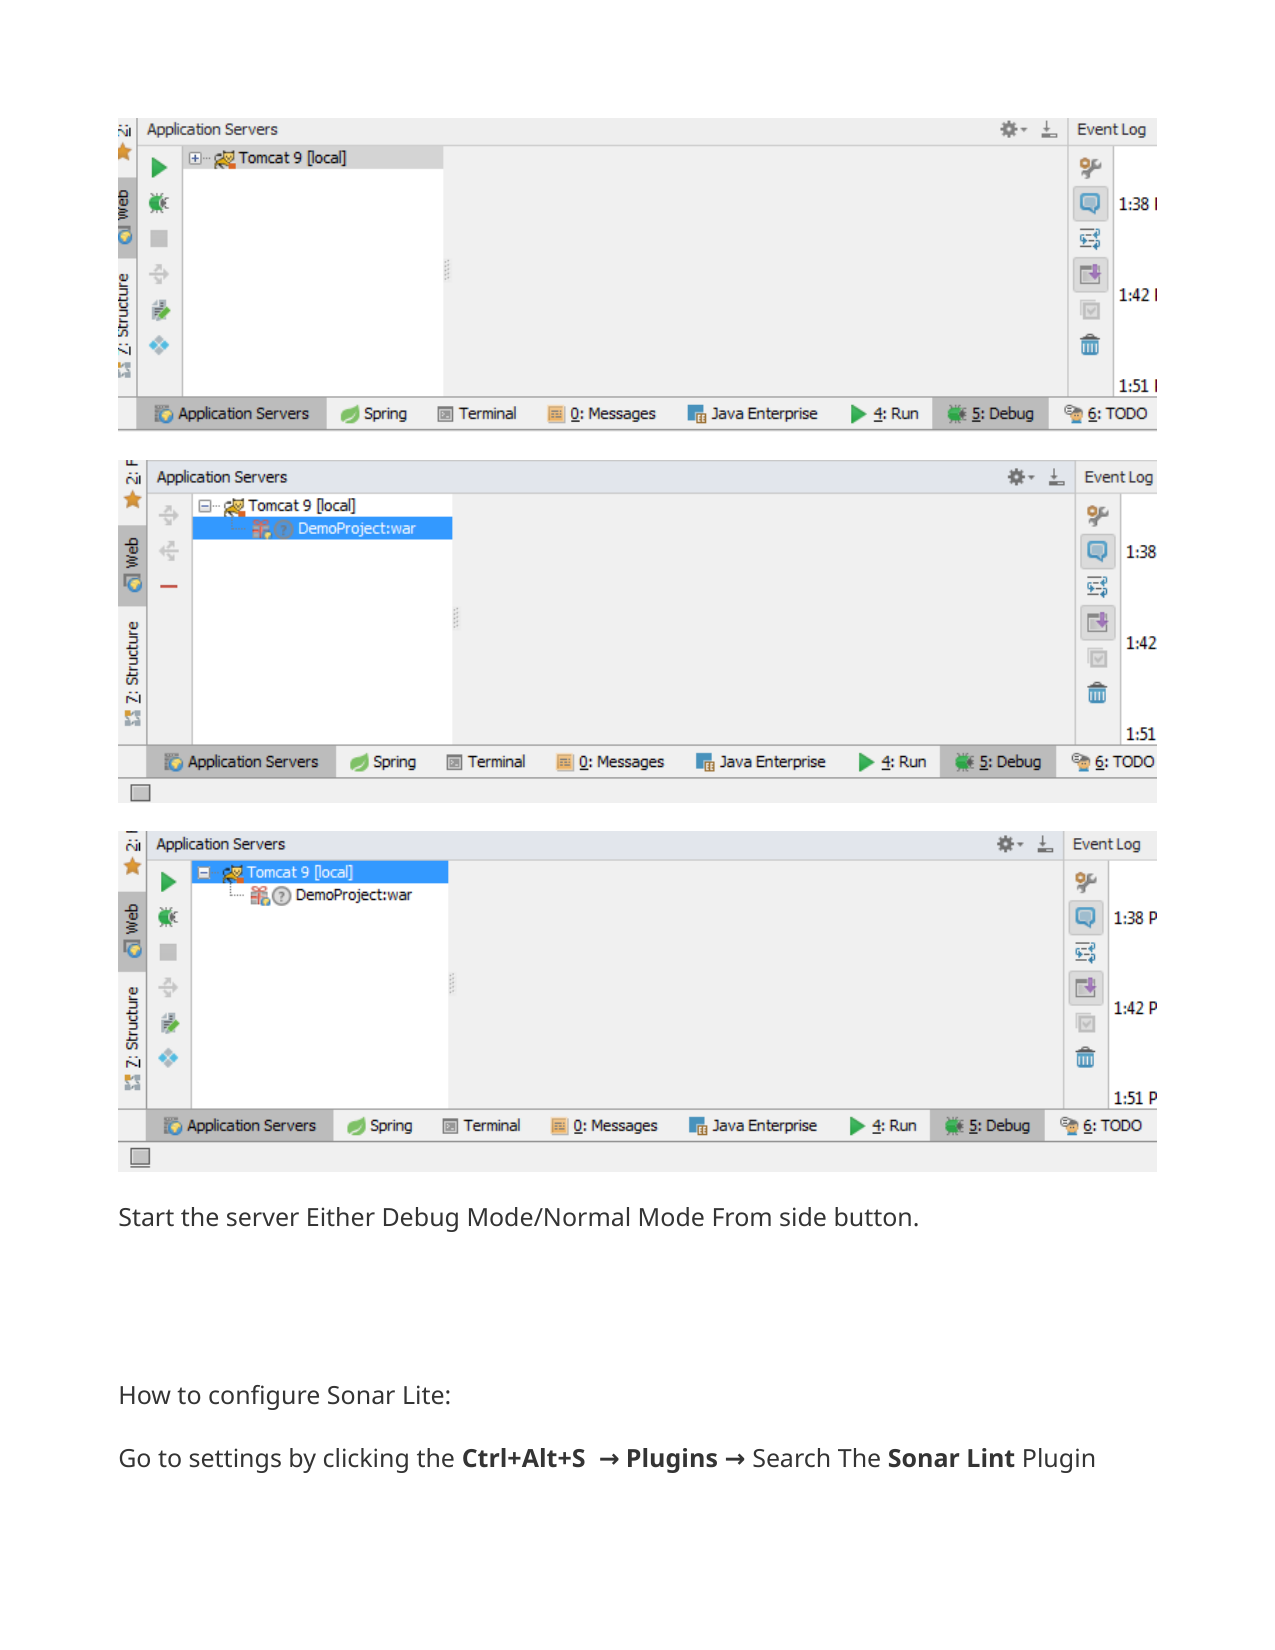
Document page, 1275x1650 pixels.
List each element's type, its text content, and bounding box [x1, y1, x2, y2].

picture [118, 118, 1157, 432]
text Start the server Either Debug Mode/Normal Mode From side button. [118, 1200, 1157, 1234]
picture [118, 831, 1157, 1172]
text Go to settings by clicking the Ctrl+Alt+S → Plugins → Search The Sonar Lint Plugin [118, 1441, 1157, 1474]
picture [118, 460, 1157, 803]
text How to configure Sonar Lite: [118, 1378, 1157, 1412]
